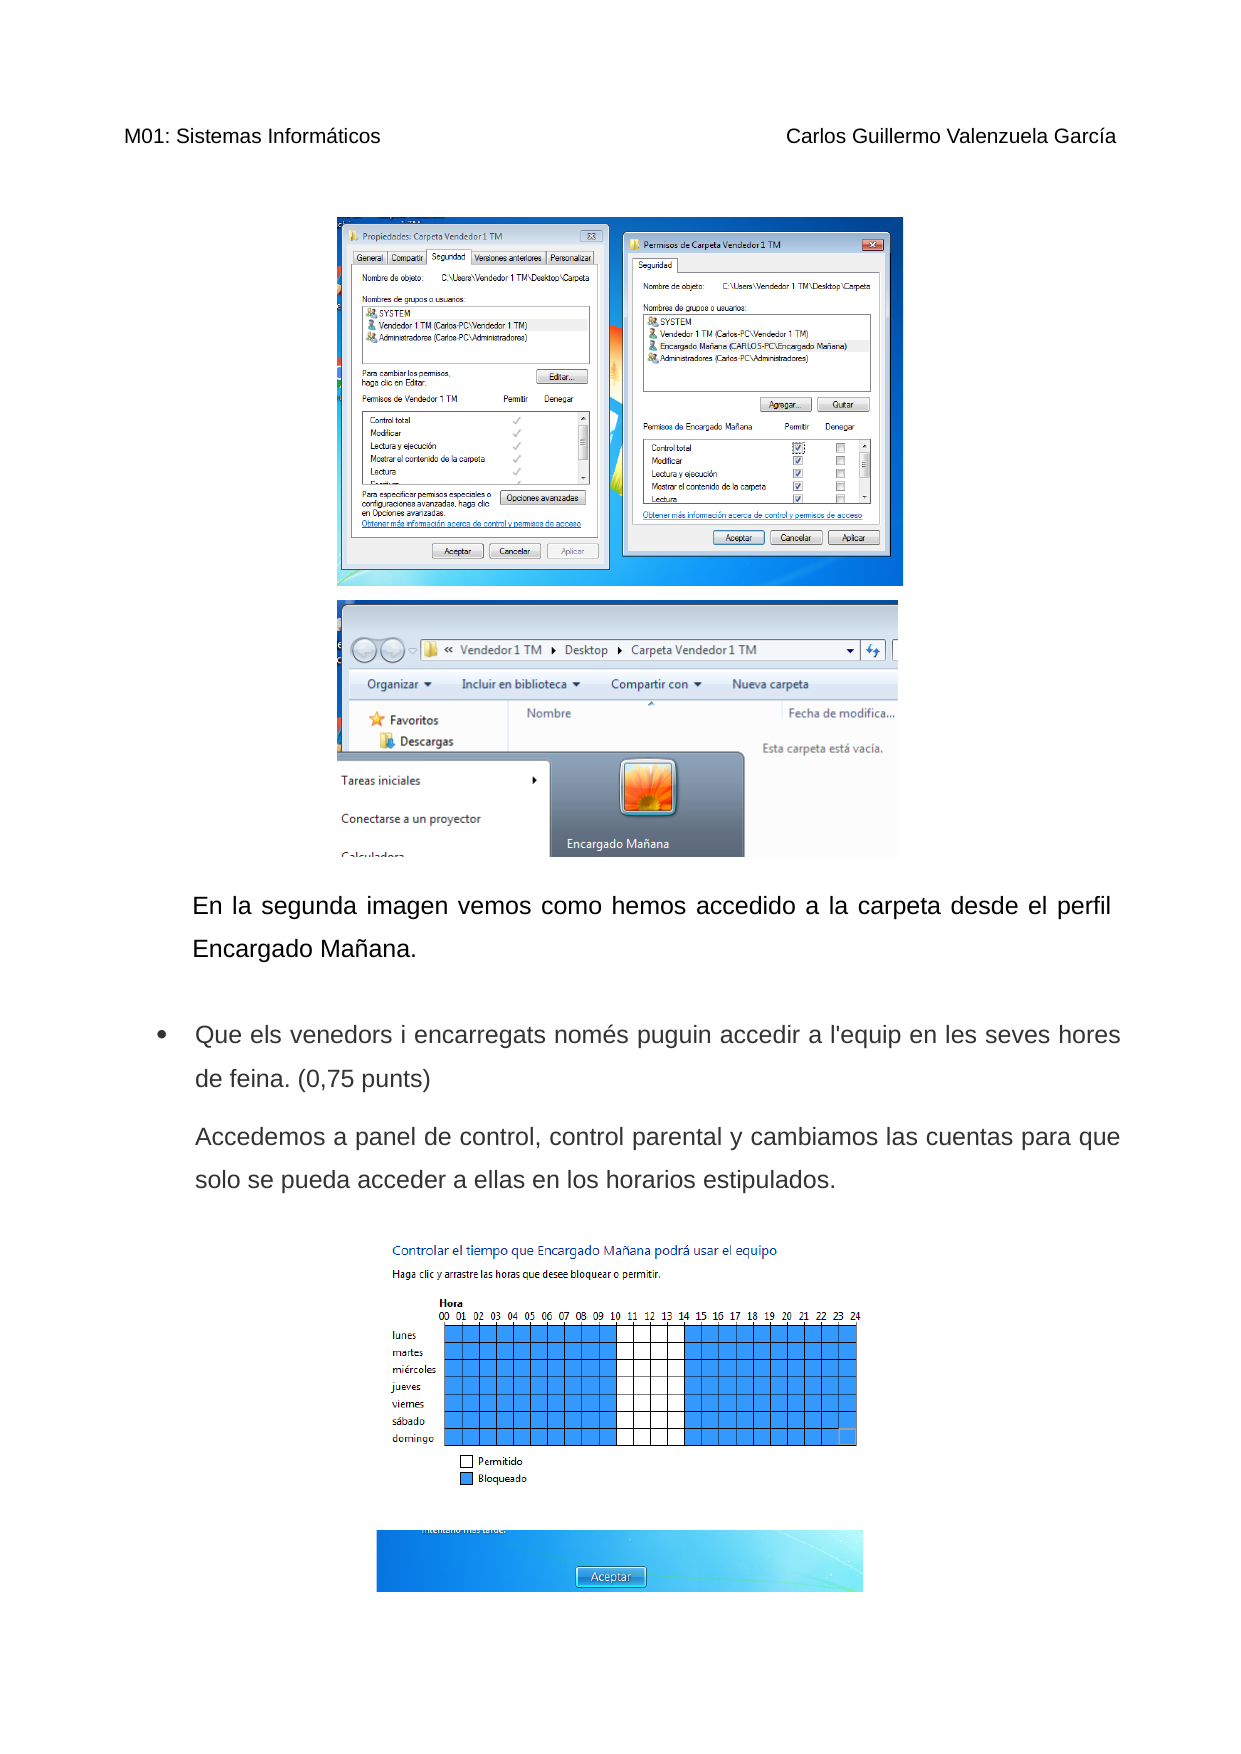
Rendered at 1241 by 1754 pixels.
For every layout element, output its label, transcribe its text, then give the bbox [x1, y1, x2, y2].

table_header [118, 212, 1122, 217]
text En la segunda imagen vemos como hemos accedido a la carpeta desde el perfil Encargado Mañana. [118, 891, 1122, 963]
list Accedemos a panel de control, control parental y cambiamos las cuentas para que solo se pueda acceder a ellas en los horarios estipulados. [157, 1122, 1122, 1194]
table_header [118, 1224, 1122, 1626]
picture [337, 217, 904, 586]
picture [337, 600, 898, 857]
picture [343, 1230, 898, 1592]
list Que els venedors i encarregats només puguin accedir a l'equip en les seves hores de feina. (0,75 punts) [157, 1020, 1122, 1092]
table_header [118, 218, 1122, 891]
